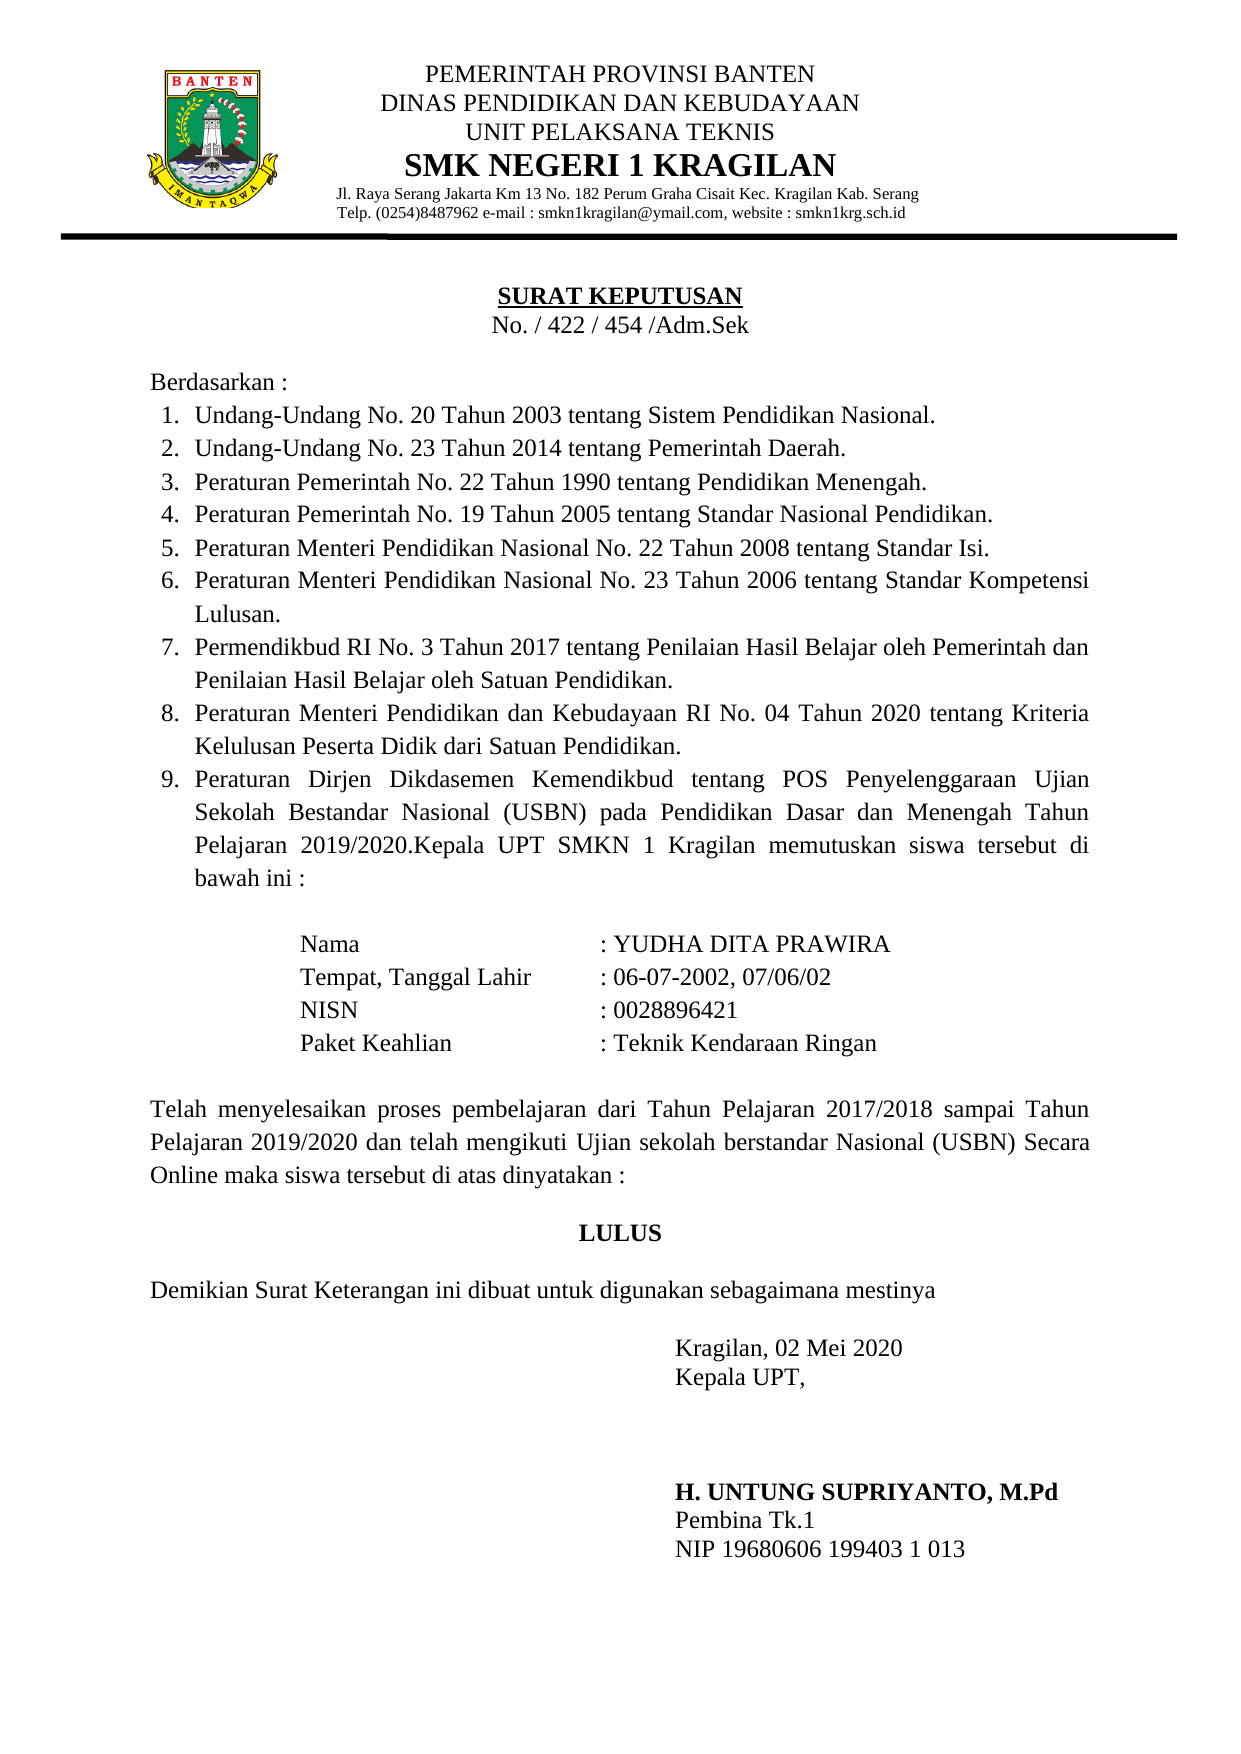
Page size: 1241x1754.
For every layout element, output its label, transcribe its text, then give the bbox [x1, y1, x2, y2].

list Peraturan Menteri Pendidikan Nasional No. 23 Tahun 2006 tentang Standar Kompetensi Lulusan. [179, 566, 1090, 627]
text Nama : YUDHA DITA PRAWIRA [150, 929, 1090, 958]
text Tempat, Tanggal Lahir : 06-07-2002, 07/06/02 [150, 962, 1090, 991]
list Undang-Undang No. 23 Tahun 2014 tentang Pemerintah Daerah. [179, 433, 1090, 462]
text NIP 19680606 199403 1 013 [150, 1534, 1090, 1563]
text Demikian Surat Keterangan ini dibuat untuk digunakan sebagaimana mestinya [150, 1276, 1090, 1304]
text No. / 422 / 454 /Adm.Sek [150, 310, 1090, 339]
text Pembina Tk.1 [150, 1506, 1090, 1534]
text SURAT KEPUTUSAN [150, 281, 1090, 310]
list Peraturan Menteri Pendidikan Nasional No. 22 Tahun 2008 tentang Standar Isi. [179, 533, 1090, 561]
text Kepala UPT, [150, 1362, 1090, 1391]
list Peraturan Dirjen Dikdasemen Kemendikbud tentang POS Penyelenggaraan Ujian Sekolah Bestandar Nasional (USBN) pada Pendidikan Dasar dan Menengah Tahun Pelajaran 2019/2020.Kepala UPT SMKN 1 Kragilan memutuskan siswa tersebut di bawah ini : [179, 764, 1090, 892]
text Kragilan, 02 Mei 2020 [150, 1333, 1090, 1362]
list Peraturan Menteri Pendidikan dan Kebudayaan RI No. 04 Tahun 2020 tentang Kriteria Kelulusan Peserta Didik dari Satuan Pendidikan. [179, 698, 1090, 759]
list Undang-Undang No. 20 Tahun 2003 tentang Sistem Pendidikan Nasional. [179, 401, 1090, 429]
list Peraturan Pemerintah No. 19 Tahun 2005 tentang Standar Nasional Pendidikan. [179, 499, 1090, 528]
text Telah menyelesaikan proses pembelajaran dari Tahun Pelajaran 2017/2018 sampai Tahun Pelajaran 2019/2020 dan telah mengikuti Ujian sekolah berstandar Nasional (USBN) Secara Online maka siswa tersebut di atas dinyatakan : [150, 1094, 1090, 1189]
text Paket Keahlian : Teknik Kendaraan Ringan [150, 1028, 1090, 1057]
picture [146, 70, 279, 208]
list Permendikbud RI No. 3 Tahun 2017 tentang Penilaian Hasil Belajar oleh Pemerintah dan Penilaian Hasil Belajar oleh Satuan Pendidikan. [179, 632, 1090, 693]
text NISN : 0028896421 [150, 995, 1090, 1024]
text Berdasarkan : [150, 367, 1090, 396]
text H. UNTUNG SUPRIYANTO, M.Pd [150, 1477, 1090, 1506]
text LULUS [150, 1218, 1090, 1247]
list Peraturan Pemerintah No. 22 Tahun 1990 tentang Pendidikan Menengah. [179, 467, 1090, 495]
